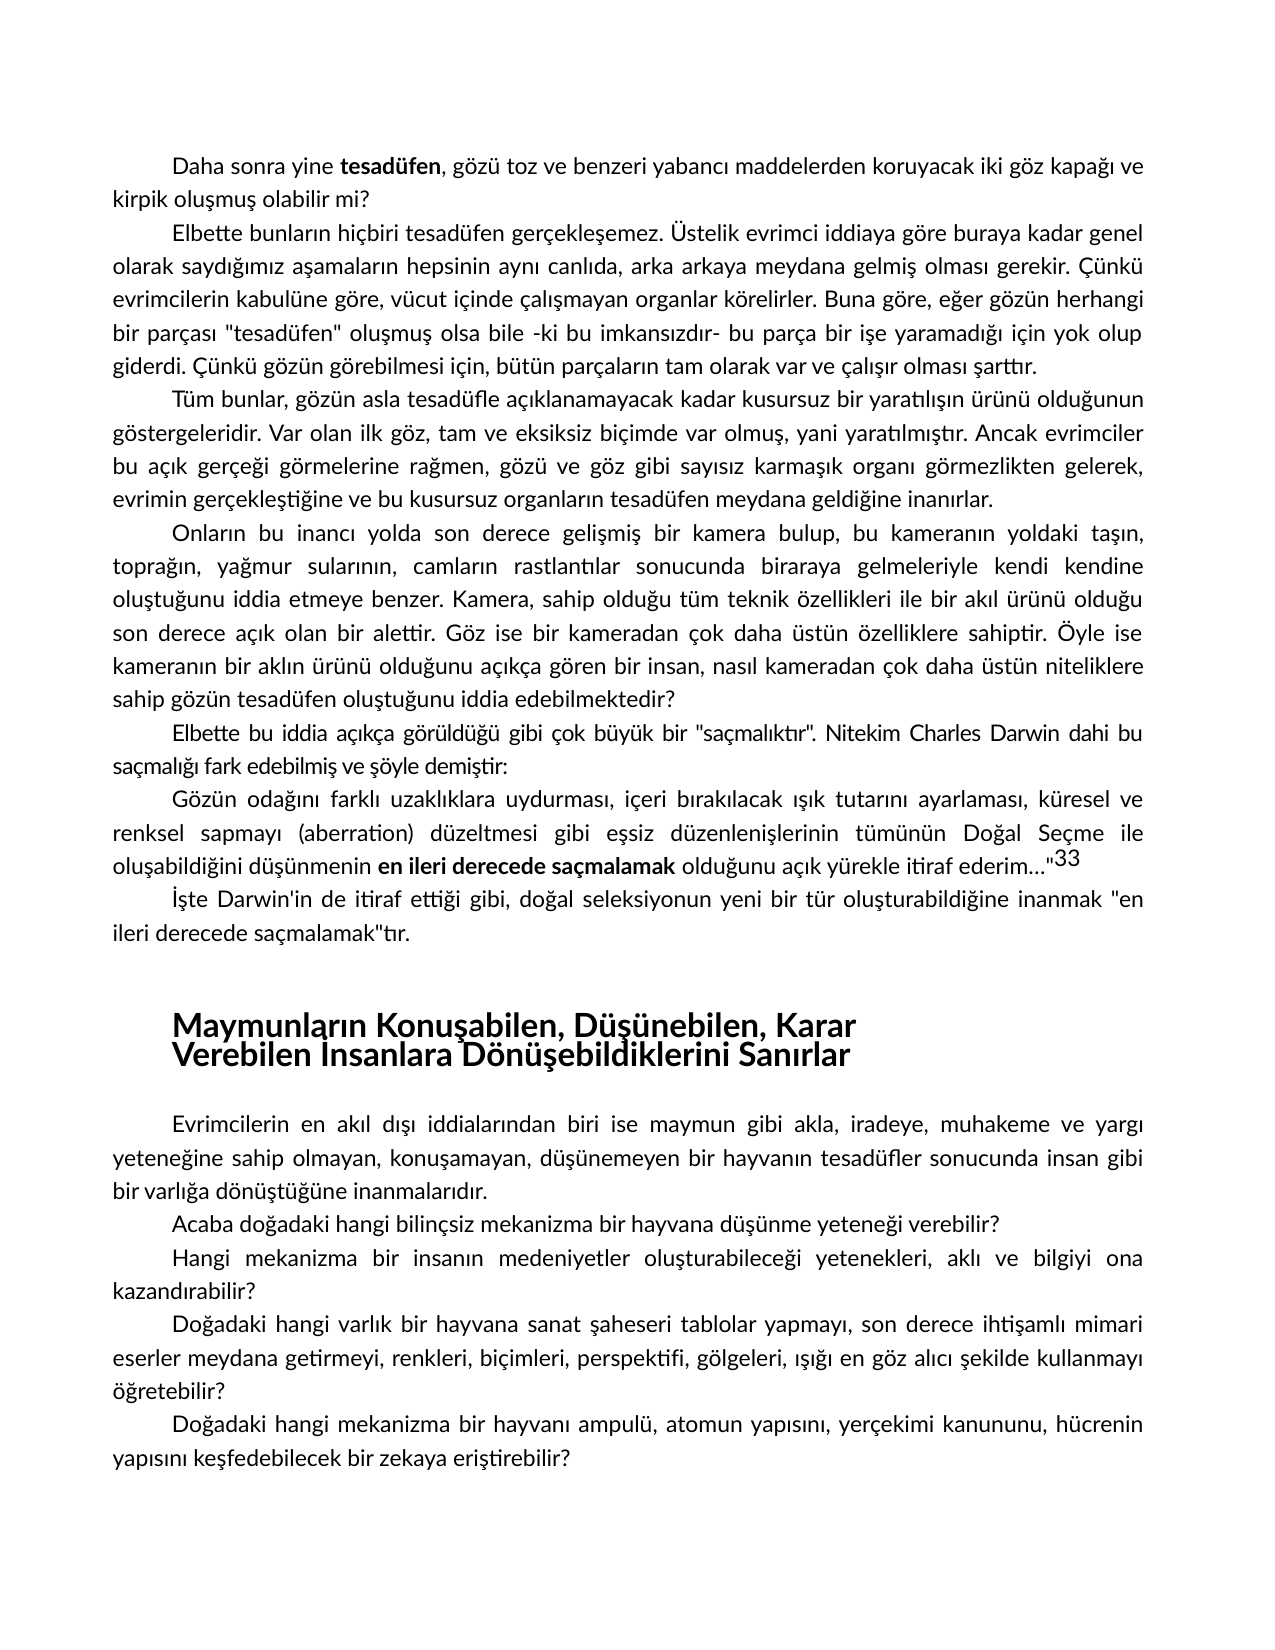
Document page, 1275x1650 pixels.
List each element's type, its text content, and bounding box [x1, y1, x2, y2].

text Evrimcilerin en akıl dışı iddialarından biri ise maymun gibi akla, iradeye, muhakeme ve yargı yeteneğine sahip olmayan, konuşamayan, düşünemeyen bir hayvanın tesadüfler sonucunda insan gibi bir varlığa dönüştüğüne inanmalarıdır. [112, 1106, 1145, 1206]
text Tüm bunlar, gözün asla tesadüfle açıklanamayacak kadar kusursuz bir yaratılışın ürünü olduğunun göstergeleridir. Var olan ilk göz, tam ve eksiksiz biçimde var olmuş, yani yaratılmıştır. Ancak evrimciler bu açık gerçeği görmelerine rağmen, gözü ve göz gibi sayısız karmaşık organı görmezlikten gelerek, evrimin gerçekleştiğine ve bu kusursuz organların tesadüfen meydana geldiğine inanırlar. [112, 381, 1145, 514]
text Acaba doğadaki hangi bilinçsiz mekanizma bir hayvana düşünme yeteneği verebilir? [112, 1206, 1145, 1239]
text Elbette bu iddia açıkça görüldüğü gibi çok büyük bir "saçmalıktır". Nitekim Charles Darwin dahi bu saçmalığı fark edebilmiş ve şöyle demiştir: [112, 714, 1145, 781]
text Gözün odağını farklı uzaklıklara uydurması, içeri bırakılacak ışık tutarını ayarlaması, küresel ve renksel sapmayı (aberration) düzeltmesi gibi eşsiz düzenlenişlerinin tümünün Doğal Seçme ile oluşabildiğini düşünmenin en ileri derecede saçmalamak olduğunu açık yürekle itiraf ederim…"33 [112, 781, 1145, 881]
text Elbette bunların hiçbiri tesadüfen gerçekleşemez. Üstelik evrimci iddiaya göre buraya kadar genel olarak saydığımız aşamaların hepsinin aynı canlıda, arka arkaya meydana gelmiş olması gerekir. Çünkü evrimcilerin kabulüne göre, vücut içinde çalışmayan organlar körelirler. Buna göre, eğer gözün herhangi bir parçası "tesadüfen" oluşmuş olsa bile -ki bu imkansızdır- bu parça bir işe yaramadığı için yok olup giderdi. Çünkü gözün görebilmesi için, bütün parçaların tam olarak var ve çalışır olması şarttır. [112, 214, 1145, 381]
text Maymunların Konuşabilen, Düşünebilen, Karar [112, 1014, 1145, 1043]
text Verebilen İnsanlara Dönüşebildiklerini Sanırlar [112, 1043, 1145, 1073]
text Onların bu inancı yolda son derece gelişmiş bir kamera bulup, bu kameranın yoldaki taşın, toprağın, yağmur sularının, camların rastlantılar sonucunda biraraya gelmeleriyle kendi kendine oluştuğunu iddia etmeye benzer. Kamera, sahip olduğu tüm teknik özellikleri ile bir akıl ürünü olduğu son derece açık olan bir alettir. Göz ise bir kameradan çok daha üstün özelliklere sahiptir. Öyle ise kameranın bir aklın ürünü olduğunu açıkça gören bir insan, nasıl kameradan çok daha üstün niteliklere sahip gözün tesadüfen oluştuğunu iddia edebilmektedir? [112, 514, 1145, 714]
text Doğadaki hangi mekanizma bir hayvanı ampulü, atomun yapısını, yerçekimi kanununu, hücrenin yapısını keşfedebilecek bir zekaya eriştirebilir? [112, 1406, 1145, 1473]
text İşte Darwin'in de itiraf ettiği gibi, doğal seleksiyonun yeni bir tür oluşturabildiğine inanmak "en ileri derecede saçmalamak"tır. [112, 881, 1145, 948]
text Hangi mekanizma bir insanın medeniyetler oluşturabileceği yetenekleri, aklı ve bilgiyi ona kazandırabilir? [112, 1239, 1145, 1306]
text Daha sonra yine tesadüfen, gözü toz ve benzeri yabancı maddelerden koruyacak iki göz kapağı ve kirpik oluşmuş olabilir mi? [112, 148, 1145, 214]
text Doğadaki hangi varlık bir hayvana sanat şaheseri tablolar yapmayı, son derece ihtişamlı mimari eserler meydana getirmeyi, renkleri, biçimleri, perspektifi, gölgeleri, ışığı en göz alıcı şekilde kullanmayı öğretebilir? [112, 1306, 1145, 1406]
